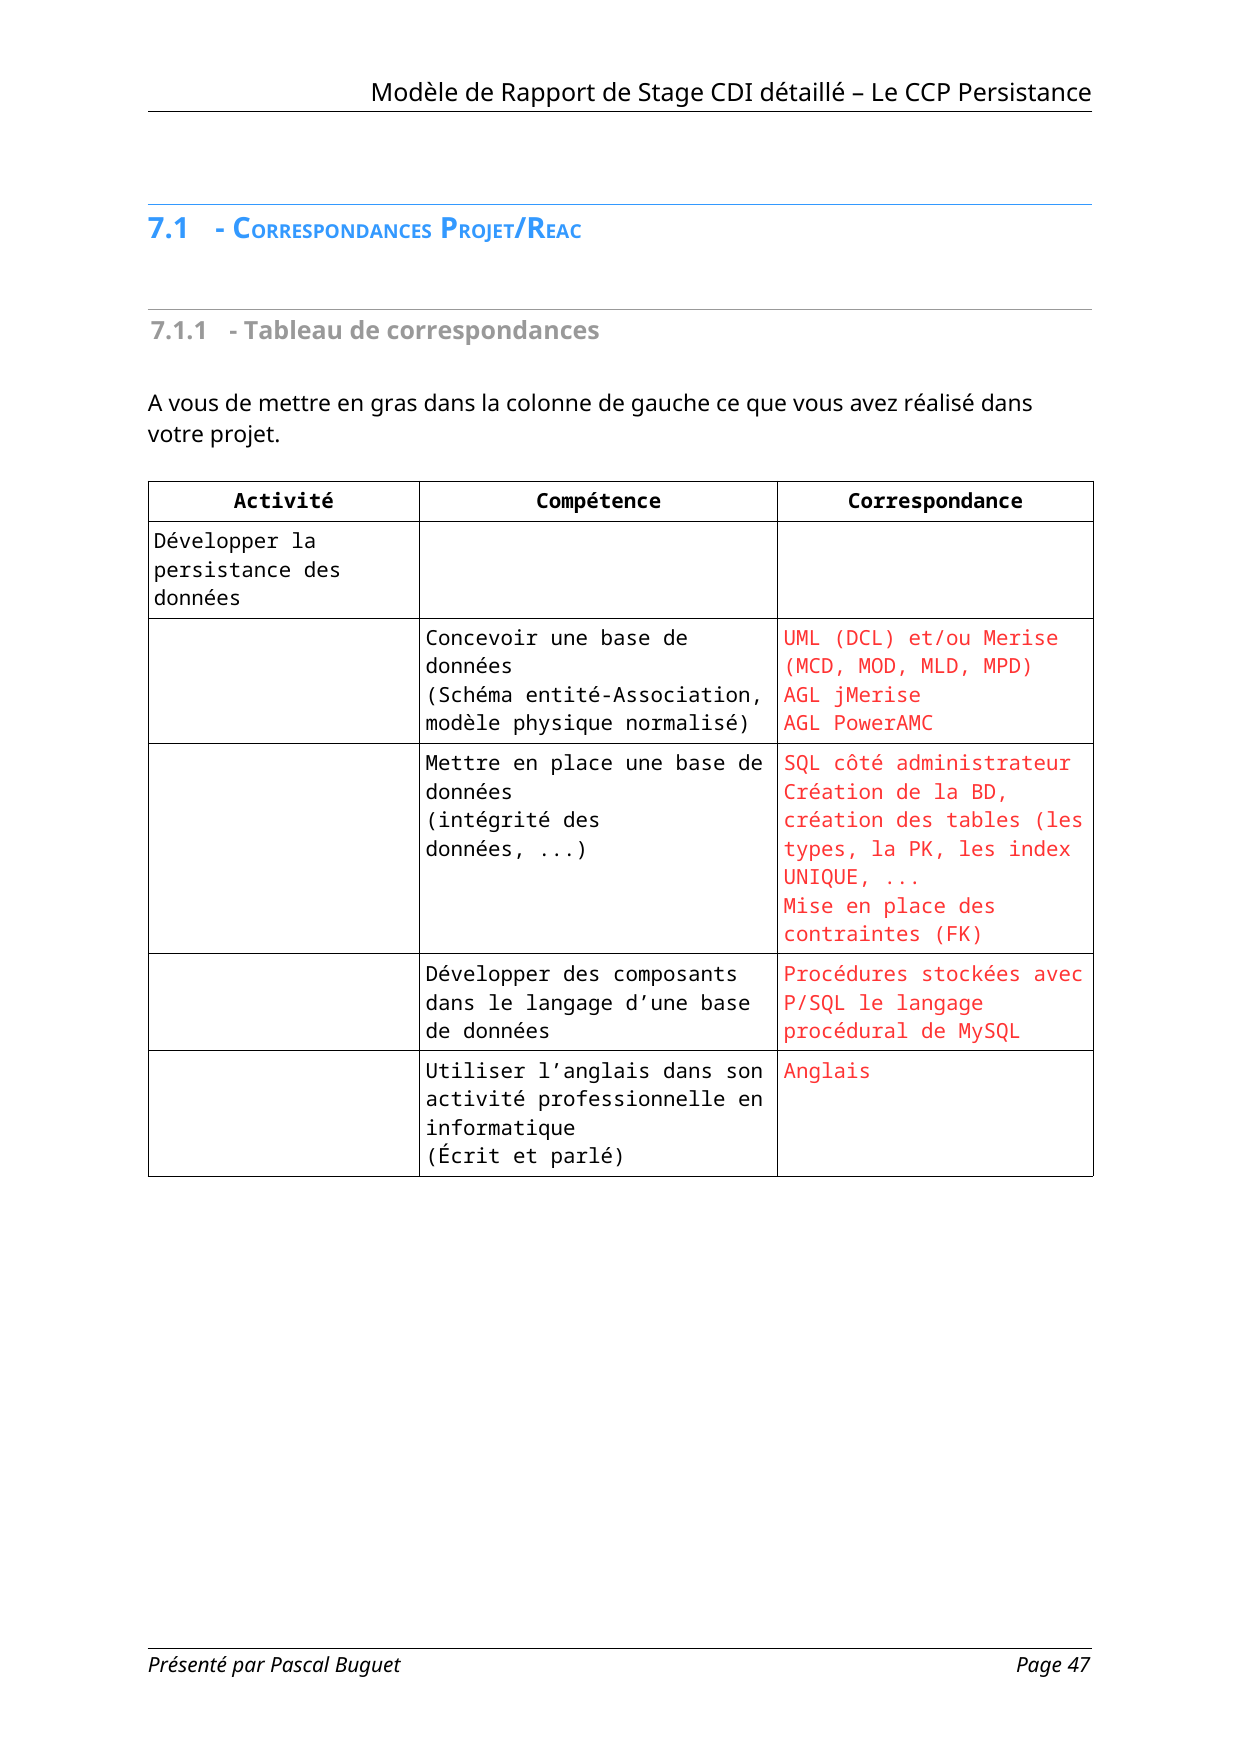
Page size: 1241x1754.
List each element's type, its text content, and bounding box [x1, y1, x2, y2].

table_cell Mettre en place une base de données (intégrité des données, ...) [420, 744, 777, 953]
table_cell [149, 619, 419, 743]
table_cell [149, 954, 419, 1050]
table_cell Procédures stockées avec P/SQL le langage procédural de MySQL [778, 954, 1093, 1050]
table_header Compétence [420, 482, 777, 521]
table_cell Utiliser l’anglais dans son activité professionnelle en informatique (Écrit et parlé) [420, 1051, 777, 1176]
table_cell [149, 1051, 419, 1176]
text A vous de mettre en gras dans la colonne de gauche ce que vous avez réalisé dans votre projet. [148, 387, 1092, 449]
table_cell [778, 522, 1093, 617]
table_header Activité [149, 482, 419, 521]
table_cell [149, 744, 419, 953]
table_cell Développer des composants dans le langage d’une base de données [420, 954, 777, 1050]
subtitle - Tableau de correspondances [148, 310, 1092, 349]
table_cell Anglais [778, 1051, 1093, 1176]
table_cell Développer la persistance des données [149, 522, 419, 617]
table_cell Concevoir une base de données (Schéma entité-Association, modèle physique normalisé) [420, 619, 777, 743]
table_header Correspondance [778, 482, 1093, 521]
table_cell [420, 522, 777, 617]
table_cell SQL côté administrateur Création de la BD, création des tables (les types, la PK, les index UNIQUE, ... Mise en place des contraintes (FK) [778, 744, 1093, 953]
subtitle - Correspondances Projet/Reac [148, 205, 1092, 247]
table_cell UML (DCL) et/ou Merise (MCD, MOD, MLD, MPD) AGL jMerise AGL PowerAMC [778, 619, 1093, 743]
